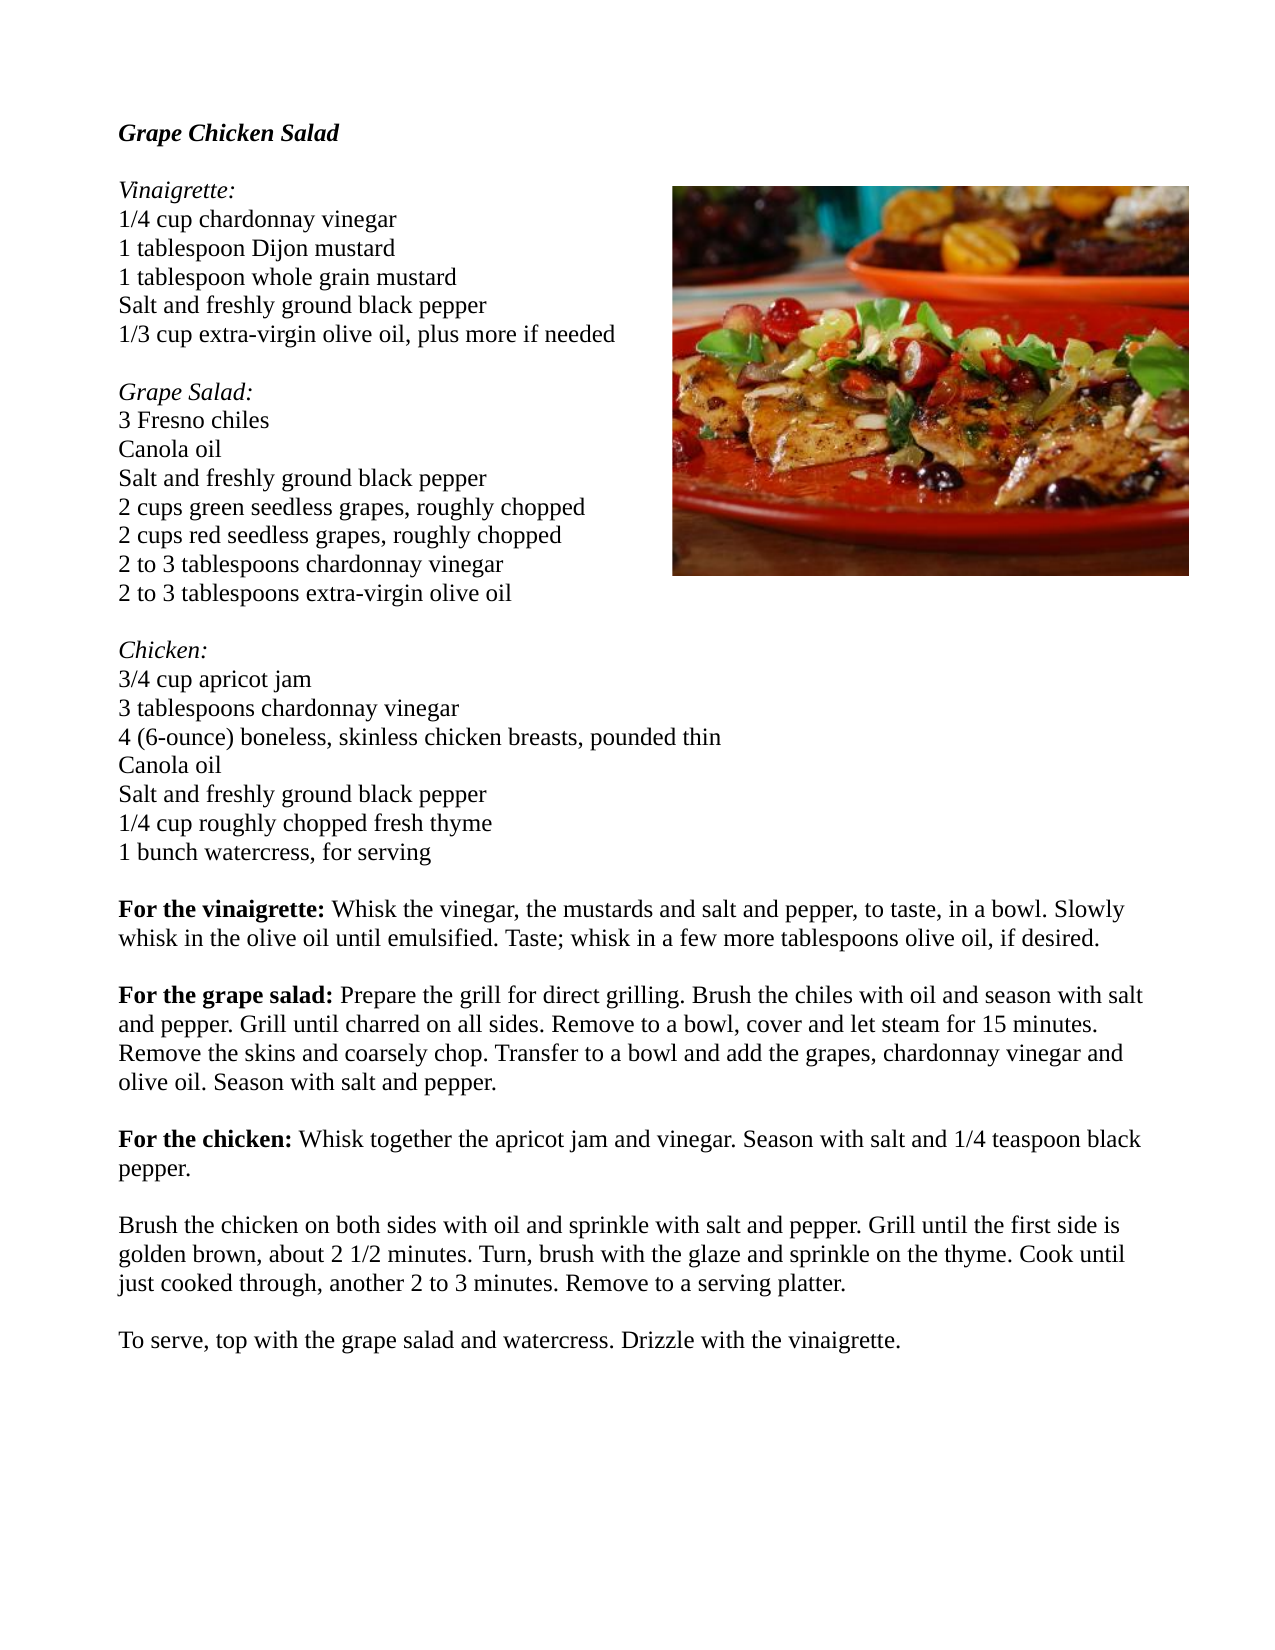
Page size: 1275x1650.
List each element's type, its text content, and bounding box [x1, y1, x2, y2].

text Vinaigrette: 1/4 cup chardonnay vinegar 1 tablespoon Dijon mustard 1 tablespoon whole grain mustard Salt and freshly ground black pepper 1/3 cup extra-virgin olive oil, plus more if needed [118, 176, 1157, 377]
text Grape Chicken Salad [118, 118, 1157, 147]
text Chicken: 3/4 cup apricot jam 3 tablespoons chardonnay vinegar 4 (6-ounce) boneless, skinless chicken breasts, pounded thin Canola oil Salt and freshly ground black pepper 1/4 cup roughly chopped fresh thyme 1 bunch watercress, for serving For the vinaigrette: Whisk the vinegar, the mustards and salt and pepper, to taste, in a bowl. Slowly whisk in the olive oil until emulsified. Taste; whisk in a few more tablespoons olive oil, if desired. For the grape salad: Prepare the grill for direct grilling. Brush the chiles with oil and season with salt and pepper. Grill until charred on all sides. Remove to a bowl, cover and let steam for 15 minutes. Remove the skins and coarsely chop. Transfer to a bowl and add the grapes, chardonnay vinegar and olive oil. Season with salt and pepper. For the chicken: Whisk together the apricot jam and vinegar. Season with salt and 1/4 teaspoon black pepper. Brush the chicken on both sides with oil and sprinkle with salt and pepper. Grill until the first side is golden brown, about 2 1/2 minutes. Turn, brush with the glaze and sprinkle on the thyme. Cook until just cooked through, another 2 to 3 minutes. Remove to a serving platter. To serve, top with the grape salad and watercress. Drizzle with the vinaigrette. [118, 636, 1157, 1354]
picture [672, 186, 1189, 576]
text Grape Salad: 3 Fresno chiles Canola oil Salt and freshly ground black pepper 2 cups green seedless grapes, roughly chopped 2 cups red seedless grapes, roughly chopped 2 to 3 tablespoons chardonnay vinegar 2 to 3 tablespoons extra-virgin olive oil [118, 377, 1157, 636]
